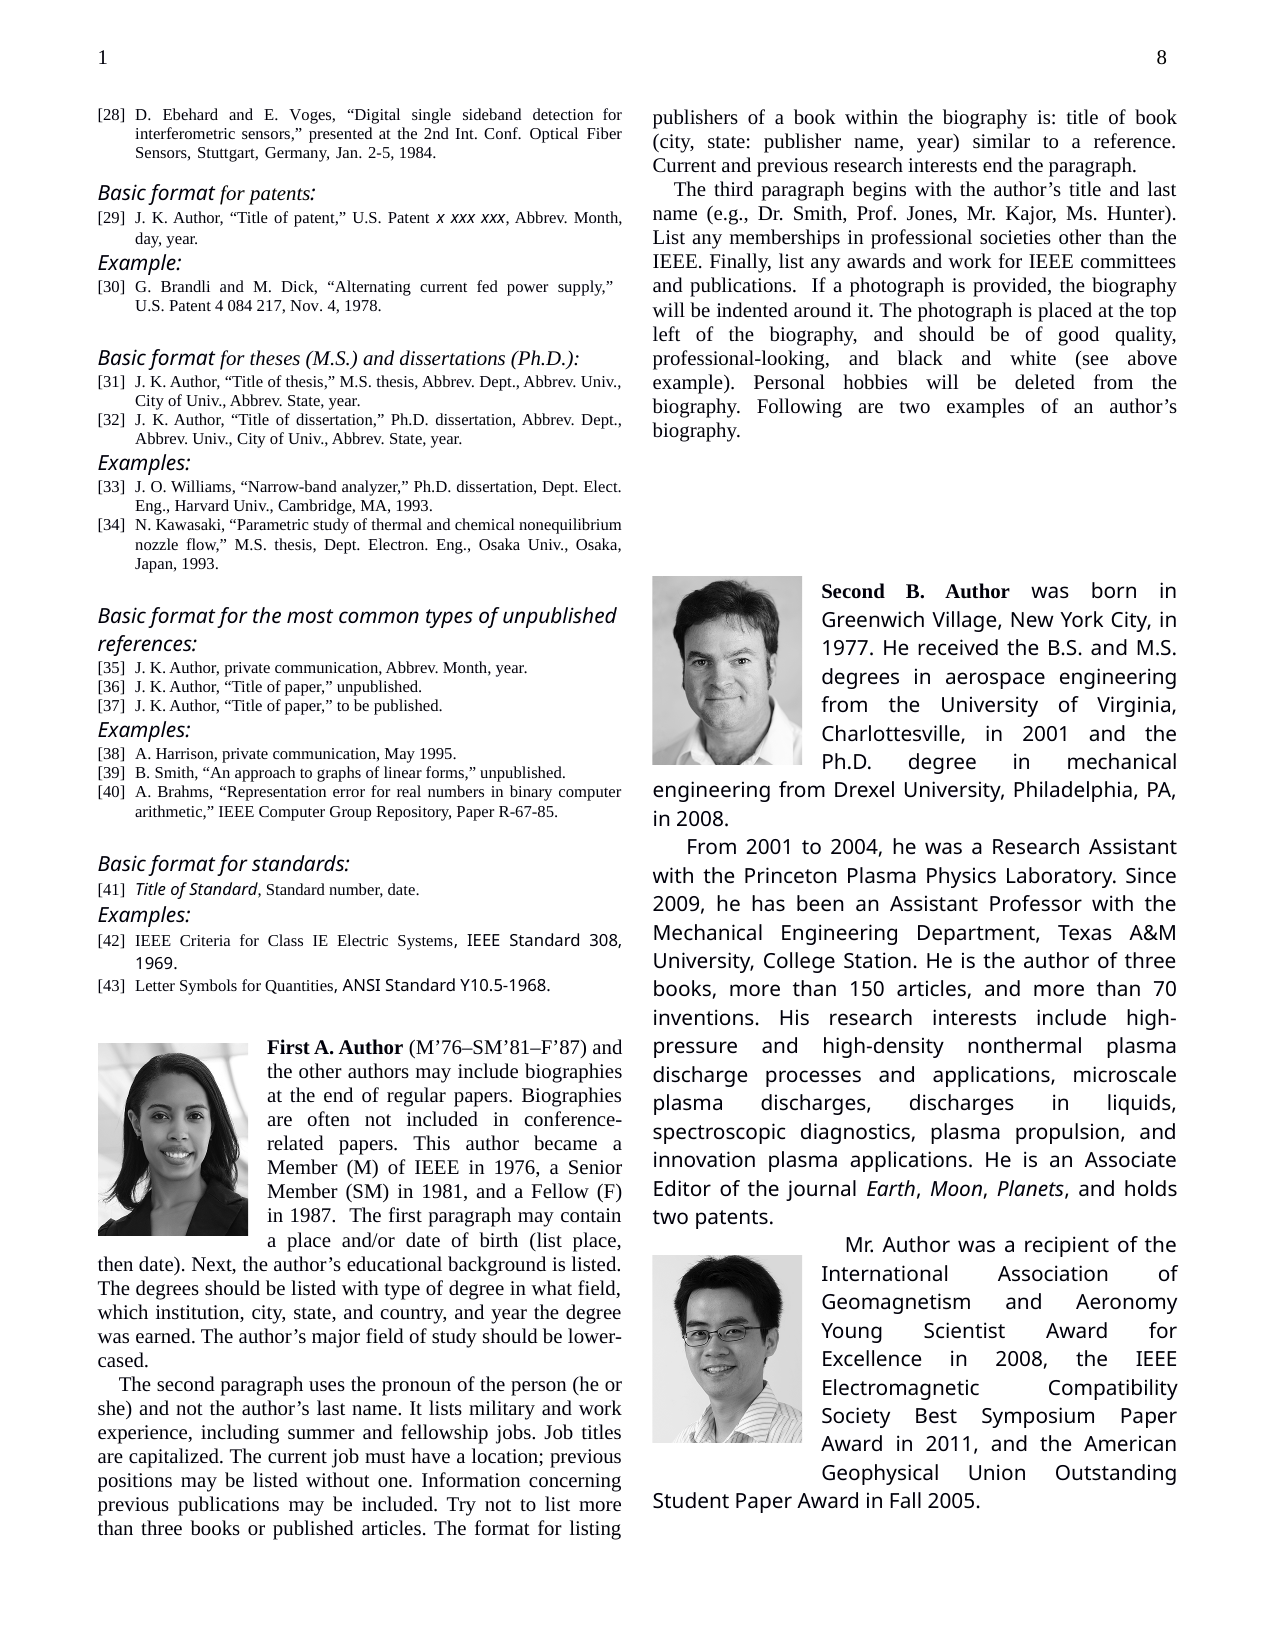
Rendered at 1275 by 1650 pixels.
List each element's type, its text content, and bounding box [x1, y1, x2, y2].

list J. K. Author, “Title of paper,” unpublished. [97, 677, 622, 696]
text Example: [97, 248, 622, 276]
picture [652, 576, 803, 765]
text The second paragraph uses the pronoun of the person (he or she) and not the author’s last name. It lists military and work experience, including summer and fellowship jobs. Job titles are capitalized. The current job must have a location; previous positions may be listed without one. Information concerning previous publications may be included. Try not to list more than three books or published articles. The format for listing [97, 1372, 622, 1540]
list Letter Symbols for Quantities, ANSI Standard Y10.5-1968. [97, 974, 622, 997]
text Second B. Author was born in Greenwich Village, New York City, in 1977. He received the B.S. and M.S. degrees in aerospace engineering from the University of Virginia, Charlottesville, in 2001 and the Ph.D. degree in mechanical engineering from Drexel University, Philadelphia, PA, in 2008. [652, 576, 1177, 832]
text Basic format for theses (M.S.) and dissertations (Ph.D.): [97, 315, 622, 372]
list J. K. Author, “Title of dissertation,” Ph.D. dissertation, Abbrev. Dept., Abbrev. Univ., City of Univ., Abbrev. State, year. [97, 410, 622, 448]
text publishers of a book within the biography is: title of book (city, state: publisher name, year) similar to a reference. Current and previous research interests end the paragraph. [652, 105, 1177, 177]
list Title of Standard, Standard number, date. [97, 877, 622, 900]
text Basic format for standards: [97, 849, 622, 877]
list IEEE Criteria for Class IE Electric Systems, IEEE Standard 308, 1969. [97, 928, 622, 974]
text Basic format for the most common types of unpublished references: [97, 573, 622, 658]
text First A. Author (M’76–SM’81–F’87) and the other authors may include biographies at the end of regular papers. Biographies are often not included in conference-related papers. This author became a Member (M) of IEEE in 1976, a Senior Member (SM) in 1981, and a Fellow (F) in 1987. The first paragraph may contain a place and/or date of birth (list place, then date). Next, the author’s educational background is listed. The degrees should be listed with type of degree in what field, which institution, city, state, and country, and year the degree was earned. The author’s major field of study should be lower-cased. [97, 1035, 622, 1372]
text Examples: [97, 900, 622, 928]
list A. Brahms, “Representation error for real numbers in binary computer arithmetic,” IEEE Computer Group Repository, Paper R-67-85. [97, 782, 622, 821]
text The third paragraph begins with the author’s title and last name (e.g., Dr. Smith, Prof. Jones, Mr. Kajor, Ms. Hunter). List any memberships in professional societies other than the IEEE. Finally, list any awards and work for IEEE committees and publications. If a photograph is provided, the biography will be indented around it. The photograph is placed at the top left of the biography, and should be of good quality, professional-looking, and black and white (see above example). Personal hobbies will be deleted from the biography. Following are two examples of an author’s biography. [652, 177, 1177, 442]
list B. Smith, “An approach to graphs of linear forms,” unpublished. [97, 763, 622, 782]
text Examples: [97, 448, 622, 477]
list J. K. Author, “Title of paper,” to be published. [97, 696, 622, 715]
text From 2001 to 2004, he was a Research Assistant with the Princeton Plasma Physics Laboratory. Since 2009, he has been an Assistant Professor with the Mechanical Engineering Department, Texas A&M University, College Station. He is the author of three books, more than 150 articles, and more than 70 inventions. His research interests include high-pressure and high-density nonthermal plasma discharge processes and applications, microscale plasma discharges, discharges in liquids, spectroscopic diagnostics, plasma propulsion, and innovation plasma applications. He is an Associate Editor of the journal Earth, Moon, Planets, and holds two patents. [652, 832, 1177, 1231]
picture [98, 1043, 249, 1236]
text Examples: [97, 715, 622, 744]
list G. Brandli and M. Dick, “Alternating current fed power supply,” U.S. Patent 4 084 217, Nov. 4, 1978. [97, 276, 622, 315]
list N. Kawasaki, “Parametric study of thermal and chemical nonequilibrium nozzle flow,” M.S. thesis, Dept. Electron. Eng., Osaka Univ., Osaka, Japan, 1993. [97, 515, 622, 573]
list D. Ebehard and E. Voges, “Digital single sideband detection for interferometric sensors,” presented at the 2nd Int. Conf. Optical Fiber Sensors, Stuttgart, Germany, Jan. 2-5, 1984. [97, 105, 622, 162]
picture [652, 1255, 803, 1443]
list J. K. Author, “Title of thesis,” M.S. thesis, Abbrev. Dept., Abbrev. Univ., City of Univ., Abbrev. State, year. [97, 372, 622, 410]
text Mr. Author was a recipient of the International Association of Geomagnetism and Aeronomy Young Scientist Award for Excellence in 2008, the IEEE Electromagnetic Compatibility Society Best Symposium Paper Award in 2011, and the American Geophysical Union Outstanding Student Paper Award in Fall 2005. [652, 1231, 1177, 1515]
list J. K. Author, “Title of patent,” U.S. Patent x xxx xxx, Abbrev. Month, day, year. [97, 206, 622, 248]
list J. O. Williams, “Narrow-band analyzer,” Ph.D. dissertation, Dept. Elect. Eng., Harvard Univ., Cambridge, MA, 1993. [97, 477, 622, 515]
text Basic format for patents: [97, 178, 622, 206]
list A. Harrison, private communication, May 1995. [97, 744, 622, 763]
list J. K. Author, private communication, Abbrev. Month, year. [97, 658, 622, 677]
